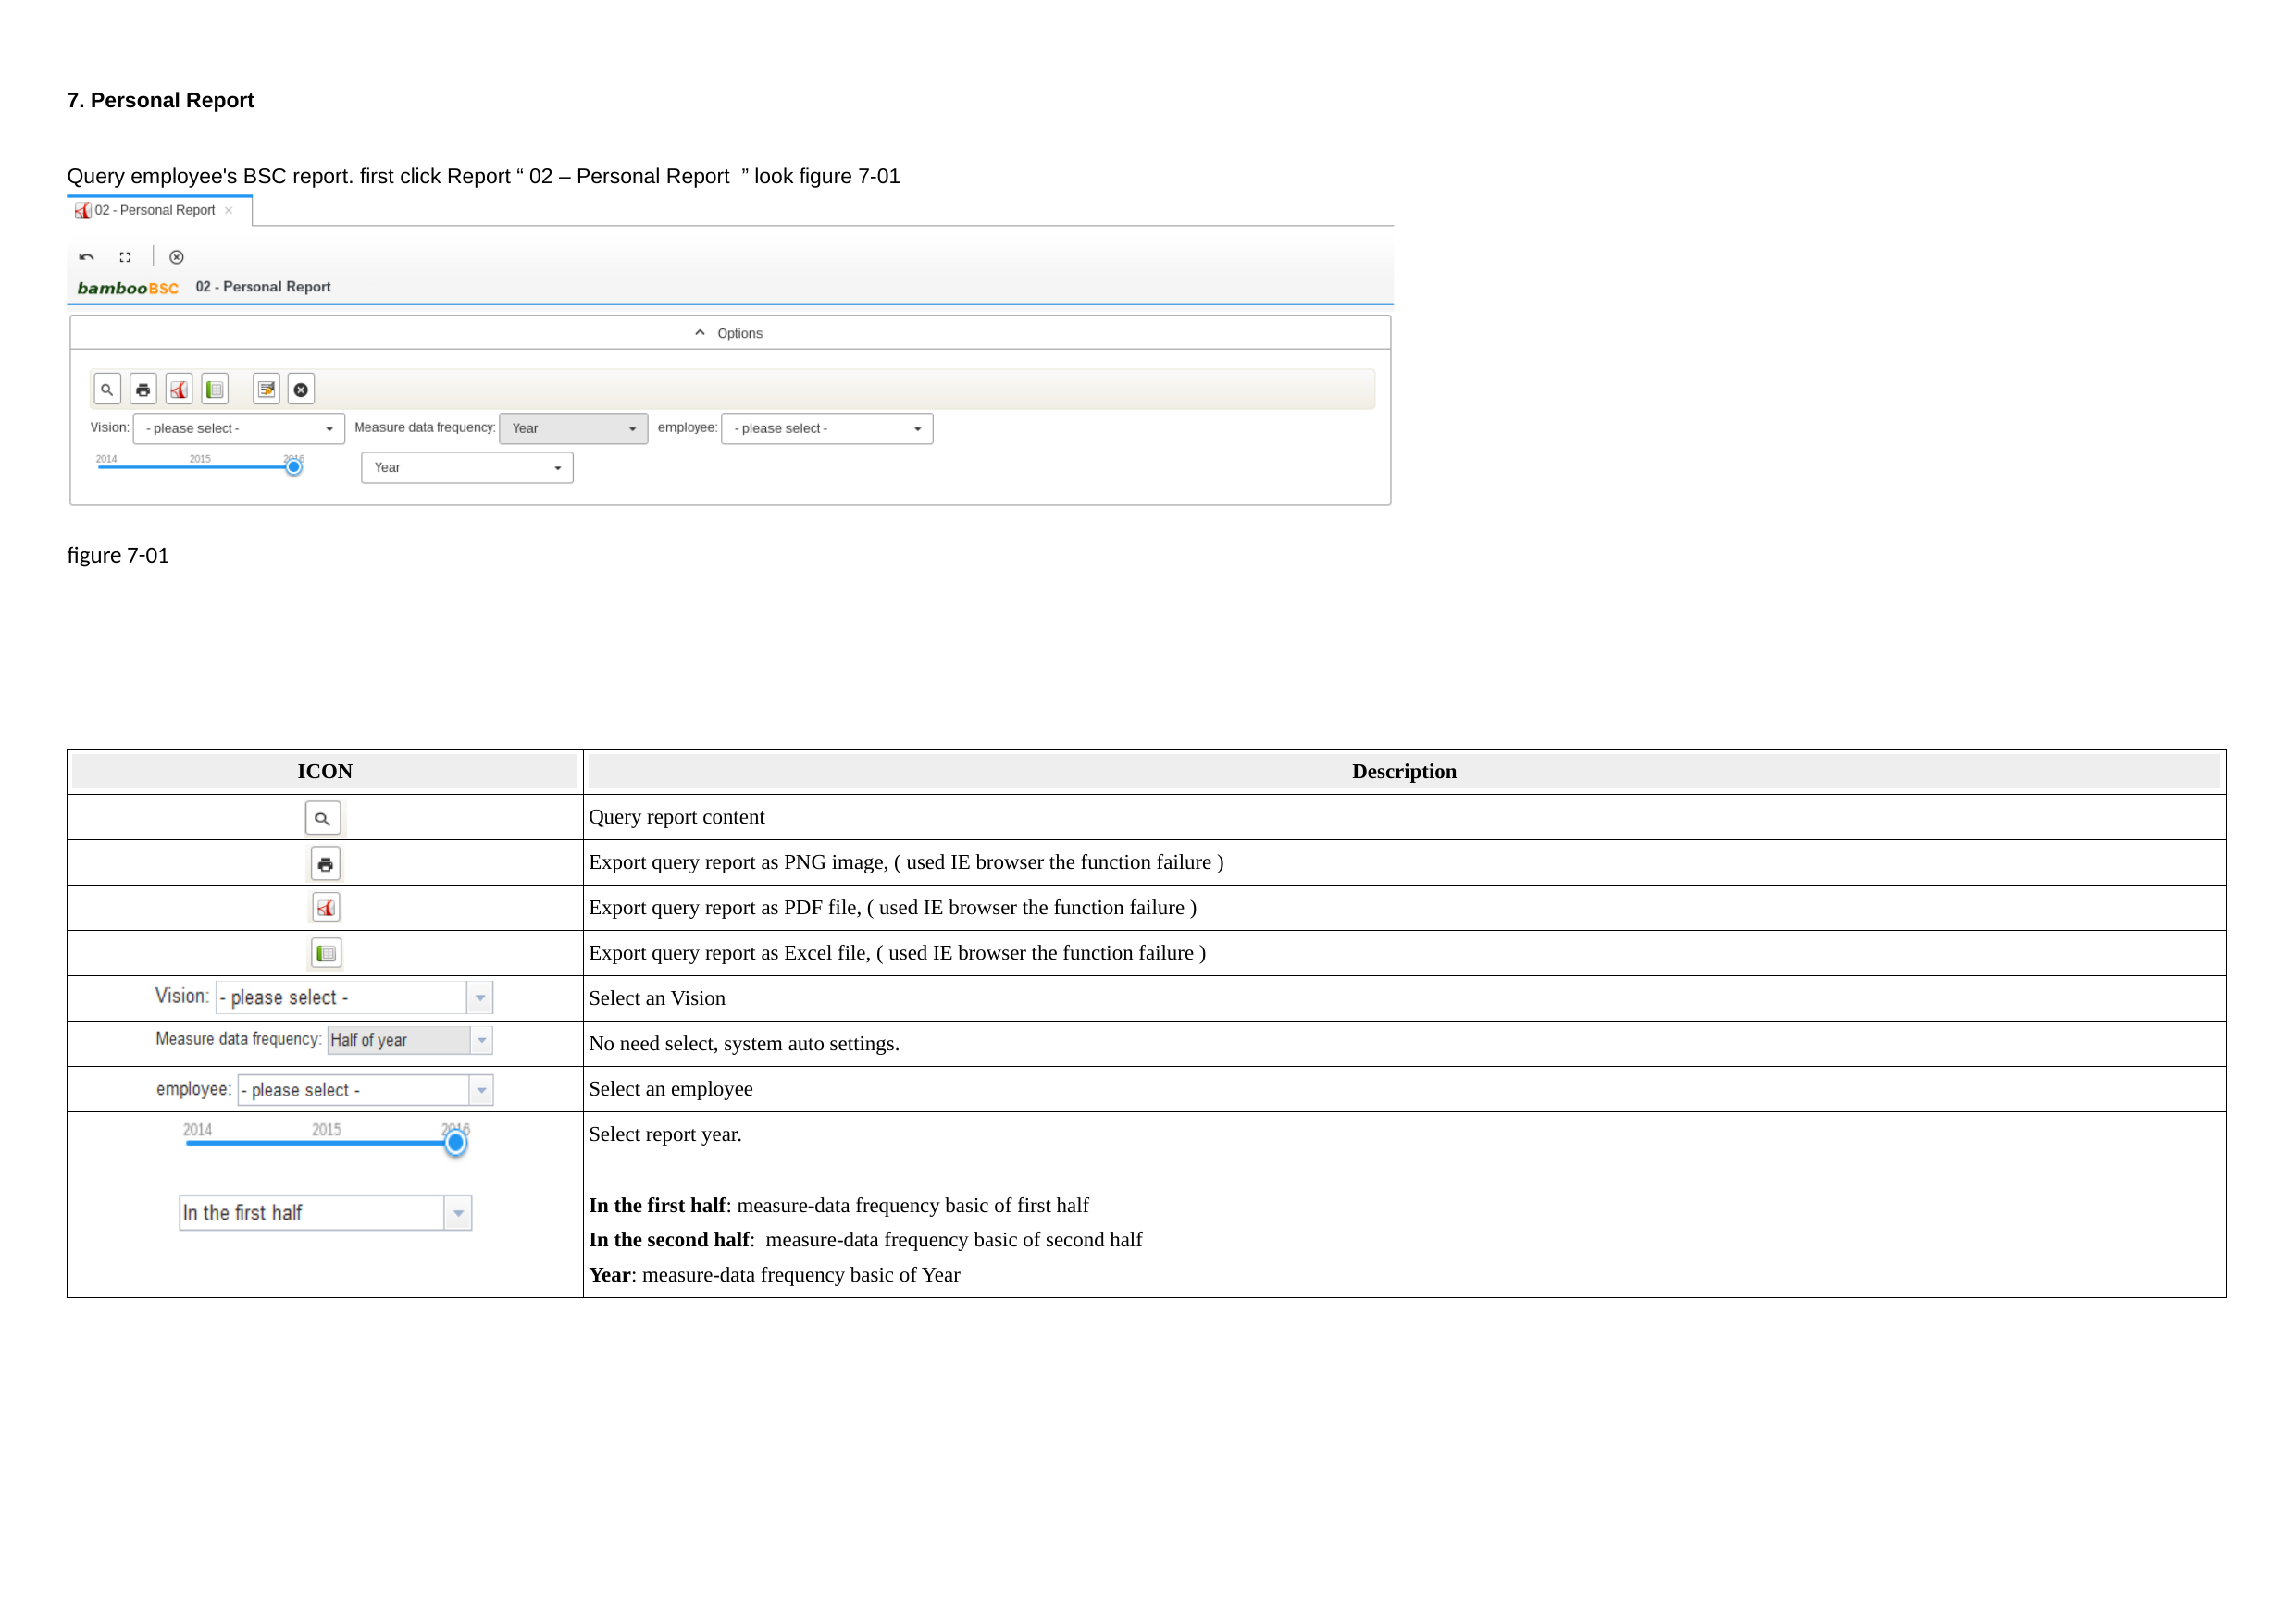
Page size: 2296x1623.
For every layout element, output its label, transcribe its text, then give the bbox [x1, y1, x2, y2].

table_cell [68, 1183, 583, 1297]
picture [306, 935, 344, 972]
table_cell Query report content [584, 795, 2226, 839]
table_cell In the first half: measure-data frequency basic of first half In the second half: measure-data frequency basic of second half Year: measure-data frequency basic of Year [584, 1183, 2226, 1297]
subtitle 7. Personal Report [67, 82, 2226, 118]
table_cell Export query report as PNG image, ( used IE browser the function failure ) [584, 840, 2226, 885]
table_cell [68, 795, 583, 839]
picture [67, 192, 1395, 509]
table_cell No need select, system auto settings. [584, 1022, 2226, 1066]
table_cell Select report year. [584, 1112, 2226, 1183]
table_cell [68, 976, 583, 1021]
table_cell [68, 1112, 583, 1183]
table_cell Export query report as PDF file, ( used IE browser the function failure ) [584, 886, 2226, 930]
table_header ICON [68, 750, 583, 794]
table_header Description [584, 750, 2226, 794]
picture [305, 844, 345, 883]
table_cell [68, 1022, 583, 1066]
picture [178, 1117, 472, 1167]
table_cell Export query report as Excel file, ( used IE browser the function failure ) [584, 931, 2226, 975]
table_cell Select an Vision [584, 976, 2226, 1021]
table_cell Select an employee [584, 1067, 2226, 1111]
text Query employee's BSC report. first click Report “ 02 – Personal Report ” look figure 7-01 [67, 158, 2226, 193]
text figure 7-01 [67, 540, 2226, 575]
picture [307, 889, 342, 923]
picture [303, 799, 347, 838]
table_cell [68, 1067, 583, 1111]
table_cell [68, 840, 583, 882]
table_cell [68, 931, 583, 975]
table_cell [68, 886, 583, 930]
